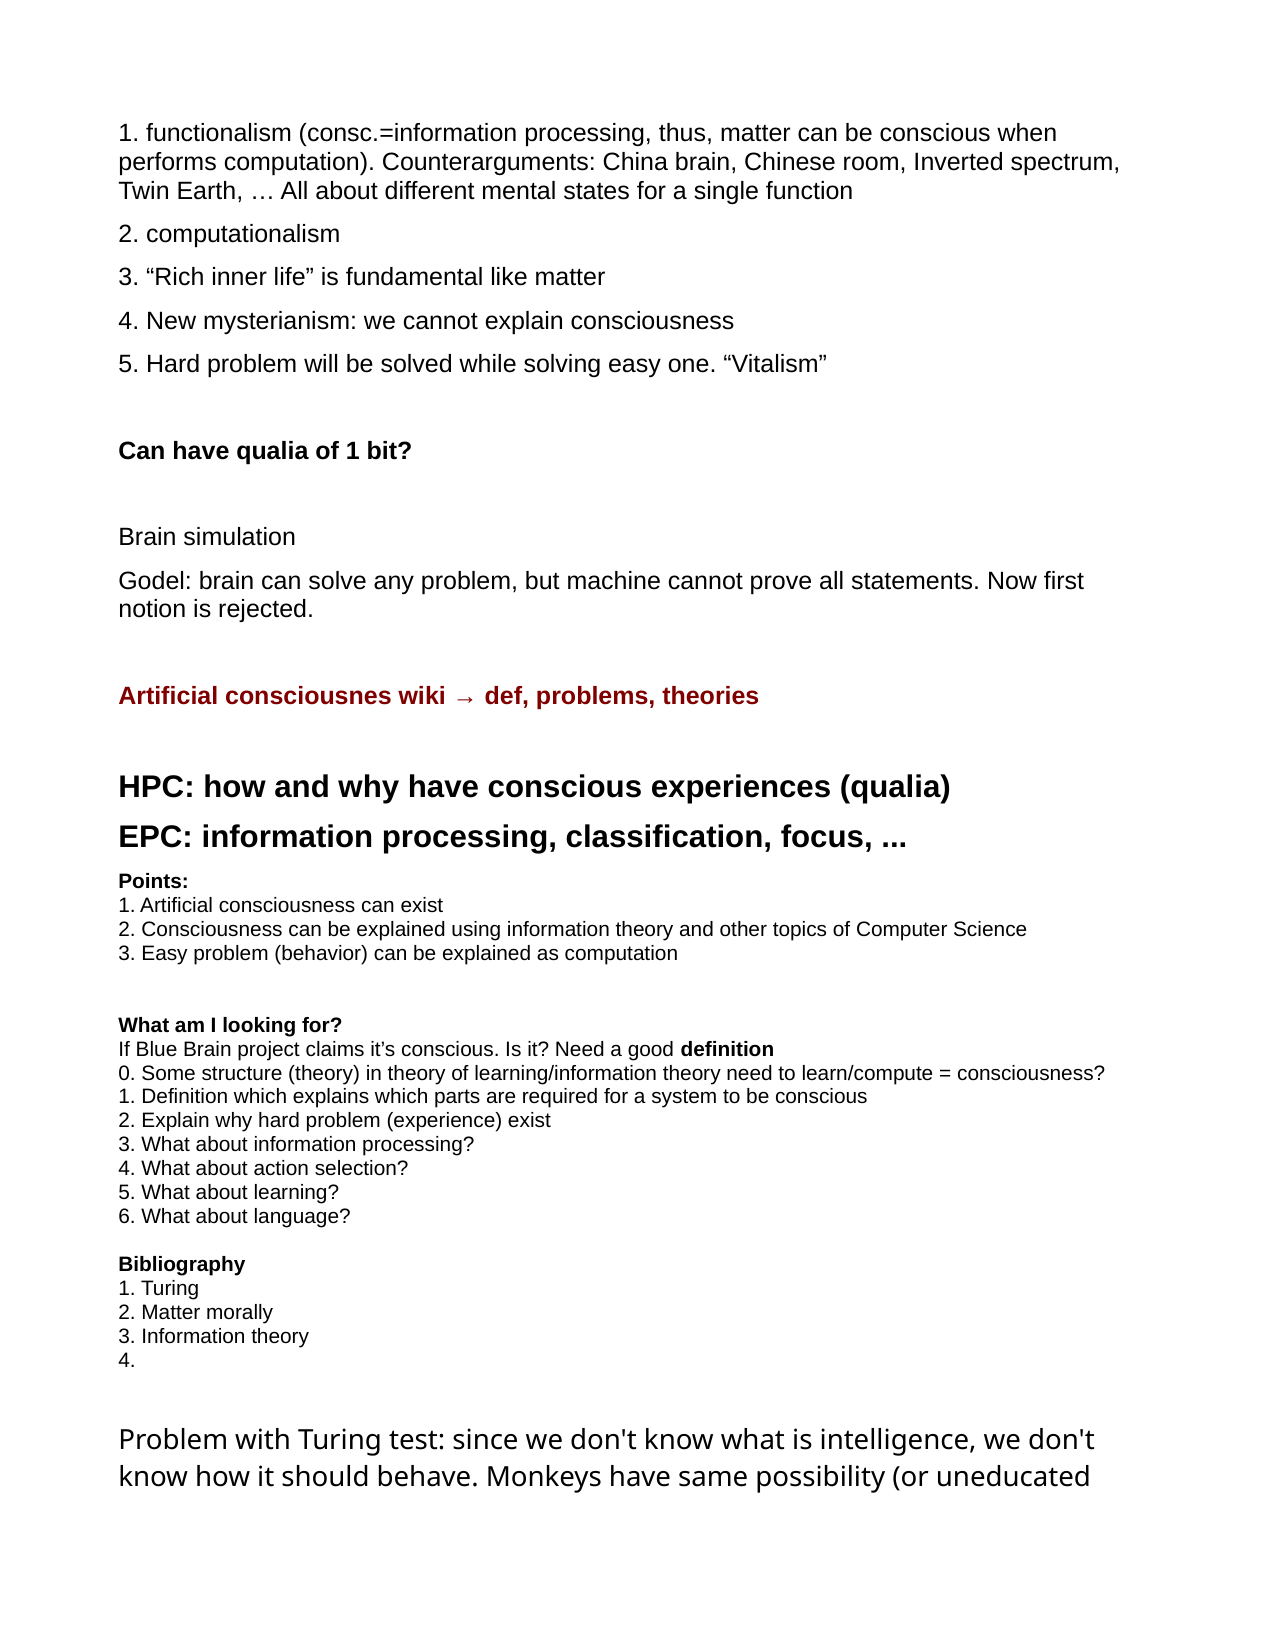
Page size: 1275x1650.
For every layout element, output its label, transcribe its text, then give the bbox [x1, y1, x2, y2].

text 5. What about learning? [118, 1180, 1157, 1204]
text 2. computationalism [118, 219, 1157, 248]
text Can have qualia of 1 bit? [118, 436, 1157, 464]
text 4. New mysterianism: we cannot explain consciousness [118, 306, 1157, 334]
text 4. What about action selection? [118, 1156, 1157, 1180]
text 3. Information theory [118, 1324, 1157, 1348]
text 2. Explain why hard problem (experience) exist [118, 1108, 1157, 1132]
text Bibliography [118, 1252, 1157, 1276]
text 1. functionalism (consc.=information processing, thus, matter can be conscious when performs computation). Counterarguments: China brain, Chinese room, Inverted spectrum, Twin Earth, … All about different mental states for a single function [118, 118, 1157, 204]
text 4. [118, 1348, 1157, 1372]
text 6. What about language? [118, 1204, 1157, 1228]
text Godel: brain can solve any problem, but machine cannot prove all statements. Now first notion is rejected. [118, 566, 1157, 623]
text Brain simulation [118, 522, 1157, 551]
text What am I looking for? [118, 1012, 1157, 1036]
text 3. “Rich inner life” is fundamental like matter [118, 262, 1157, 291]
text Points: [118, 869, 1157, 893]
text 1. Definition which explains which parts are required for a system to be conscious [118, 1084, 1157, 1108]
text If Blue Brain project claims it’s conscious. Is it? Need a good definition [118, 1036, 1157, 1060]
text 1. Artificial consciousness can exist [118, 893, 1157, 917]
text 3. Easy problem (behavior) can be explained as computation [118, 941, 1157, 964]
text 2. Matter morally [118, 1300, 1157, 1324]
text Problem with Turing test: since we don't know what is intelligence, we don't know how it should behave. Monkeys have same possibility (or uneducated [118, 1396, 1157, 1495]
text 0. Some structure (theory) in theory of learning/information theory need to learn/compute = consciousness? [118, 1060, 1157, 1084]
text EPC: information processing, classification, focus, ... [118, 818, 1157, 854]
text 1. Turing [118, 1276, 1157, 1300]
text 5. Hard problem will be solved while solving easy one. “Vitalism” [118, 349, 1157, 378]
text HPC: how and why have conscious experiences (qualia) [118, 768, 1157, 804]
text 2. Consciousness can be explained using information theory and other topics of Computer Science [118, 917, 1157, 941]
text Artificial consciousnes wiki → def, problems, theories [118, 681, 1157, 710]
text 3. What about information processing? [118, 1132, 1157, 1156]
